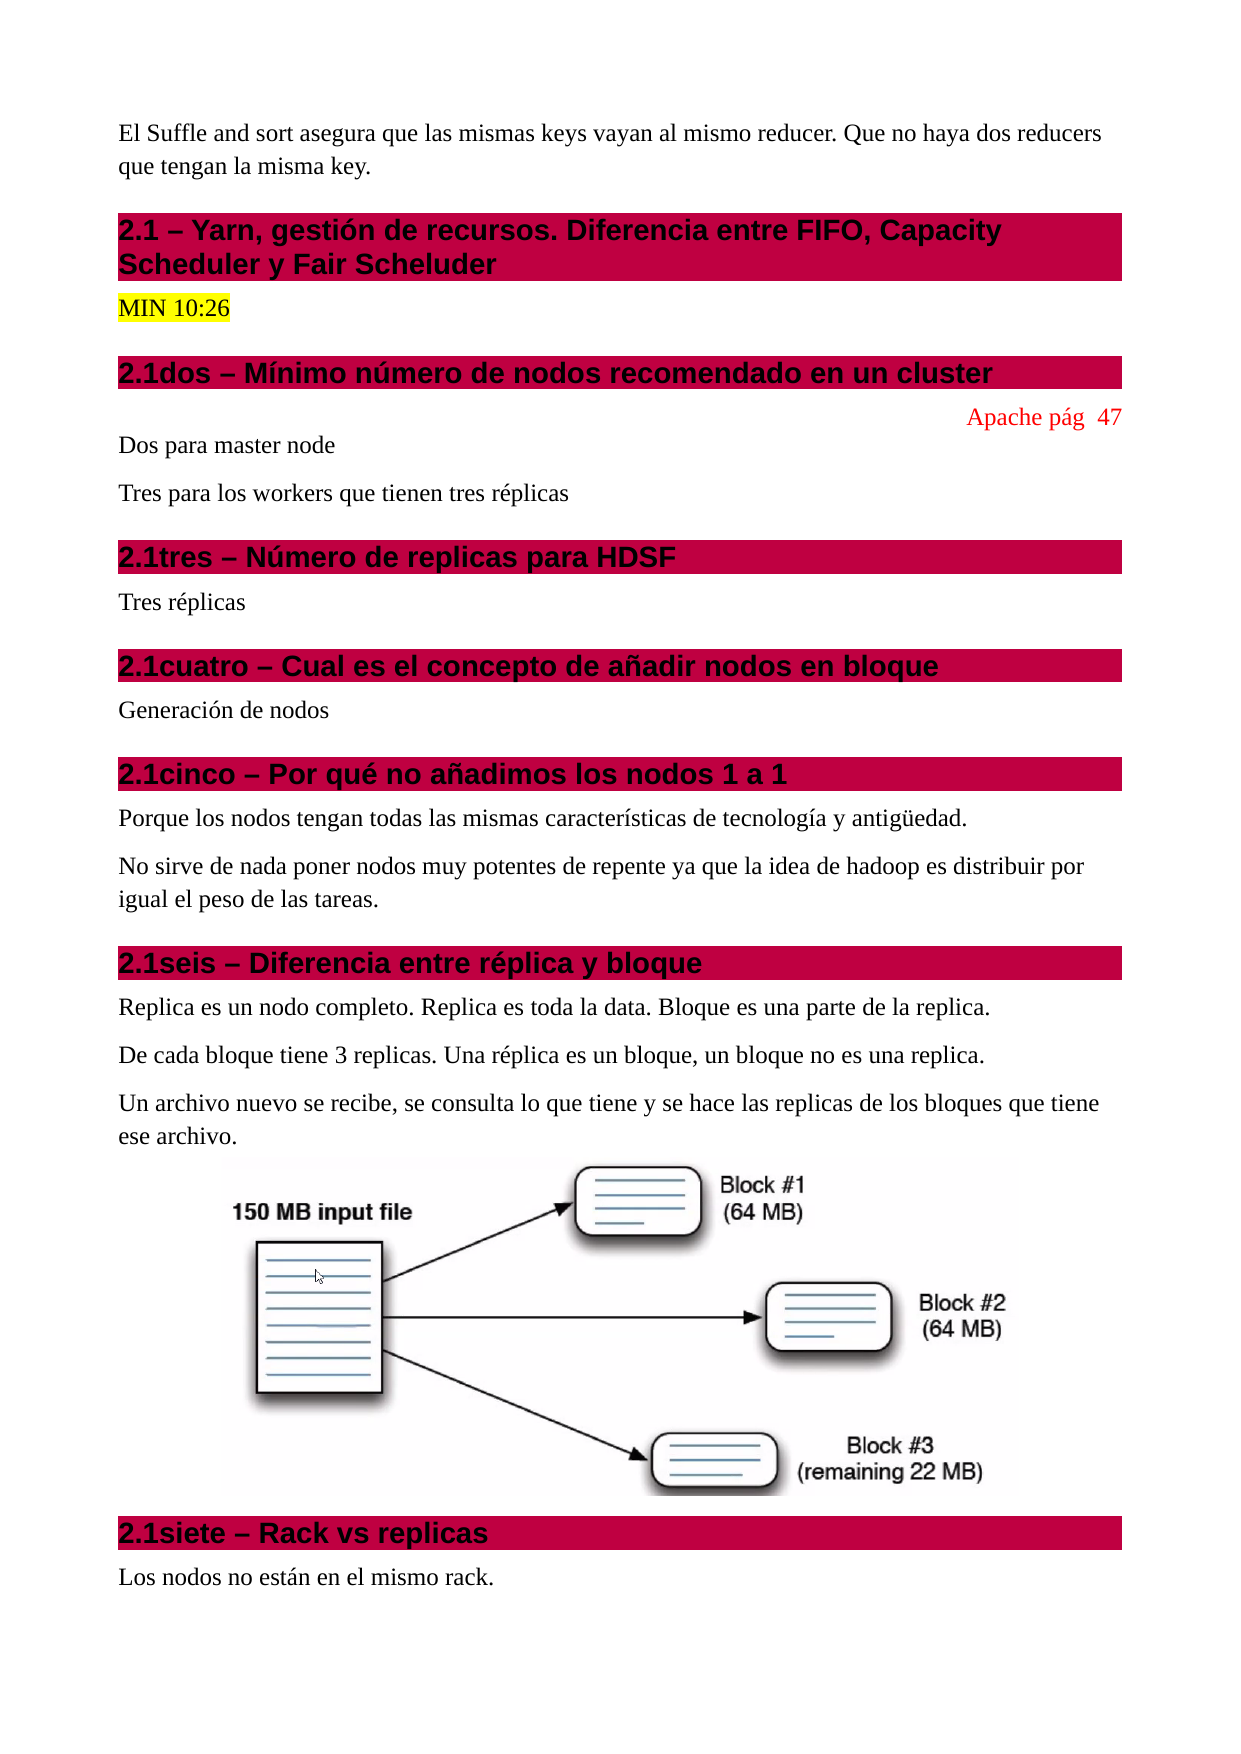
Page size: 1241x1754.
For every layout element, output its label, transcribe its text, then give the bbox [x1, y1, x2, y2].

subtitle 2.1tres – Número de replicas para HDSF [118, 540, 1122, 574]
text El Suffle and sort asegura que las mismas keys vayan al mismo reducer. Que no haya dos reducers que tengan la misma key. [118, 118, 1122, 180]
subtitle 2.1siete – Rack vs replicas [118, 1516, 1122, 1550]
text Un archivo nuevo se recibe, se consulta lo que tiene y se hace las replicas de los bloques que tiene ese archivo. [118, 1088, 1122, 1149]
text Tres réplicas [118, 587, 1122, 615]
picture [221, 1157, 1019, 1496]
text No sirve de nada poner nodos muy potentes de repente ya que la idea de hadoop es distribuir por igual el peso de las tareas. [118, 851, 1122, 913]
text Apache pág 47 [118, 402, 1122, 431]
subtitle 2.1seis – Diferencia entre réplica y bloque [118, 946, 1122, 980]
text Tres para los workers que tienen tres réplicas [118, 478, 1122, 507]
text Replica es un nodo completo. Replica es toda la data. Bloque es una parte de la replica. [118, 992, 1122, 1021]
subtitle 2.1cinco – Por qué no añadimos los nodos 1 a 1 [118, 757, 1122, 791]
text Generación de nodos [118, 695, 1122, 724]
subtitle 2.1cuatro – Cual es el concepto de añadir nodos en bloque [118, 649, 1122, 682]
subtitle 2.1dos – Mínimo número de nodos recomendado en un cluster [118, 356, 1122, 389]
text De cada bloque tiene 3 replicas. Una réplica es un bloque, un bloque no es una replica. [118, 1040, 1122, 1069]
text Dos para master node [118, 431, 1122, 459]
text Porque los nodos tengan todas las mismas características de tecnología y antigüedad. [118, 803, 1122, 832]
subtitle 2.1 – Yarn, gestión de recursos. Diferencia entre FIFO, Capacity Scheduler y Fair Scheluder [118, 213, 1122, 281]
text Los nodos no están en el mismo rack. [118, 1562, 1122, 1591]
text MIN 10:26 [118, 293, 1122, 322]
